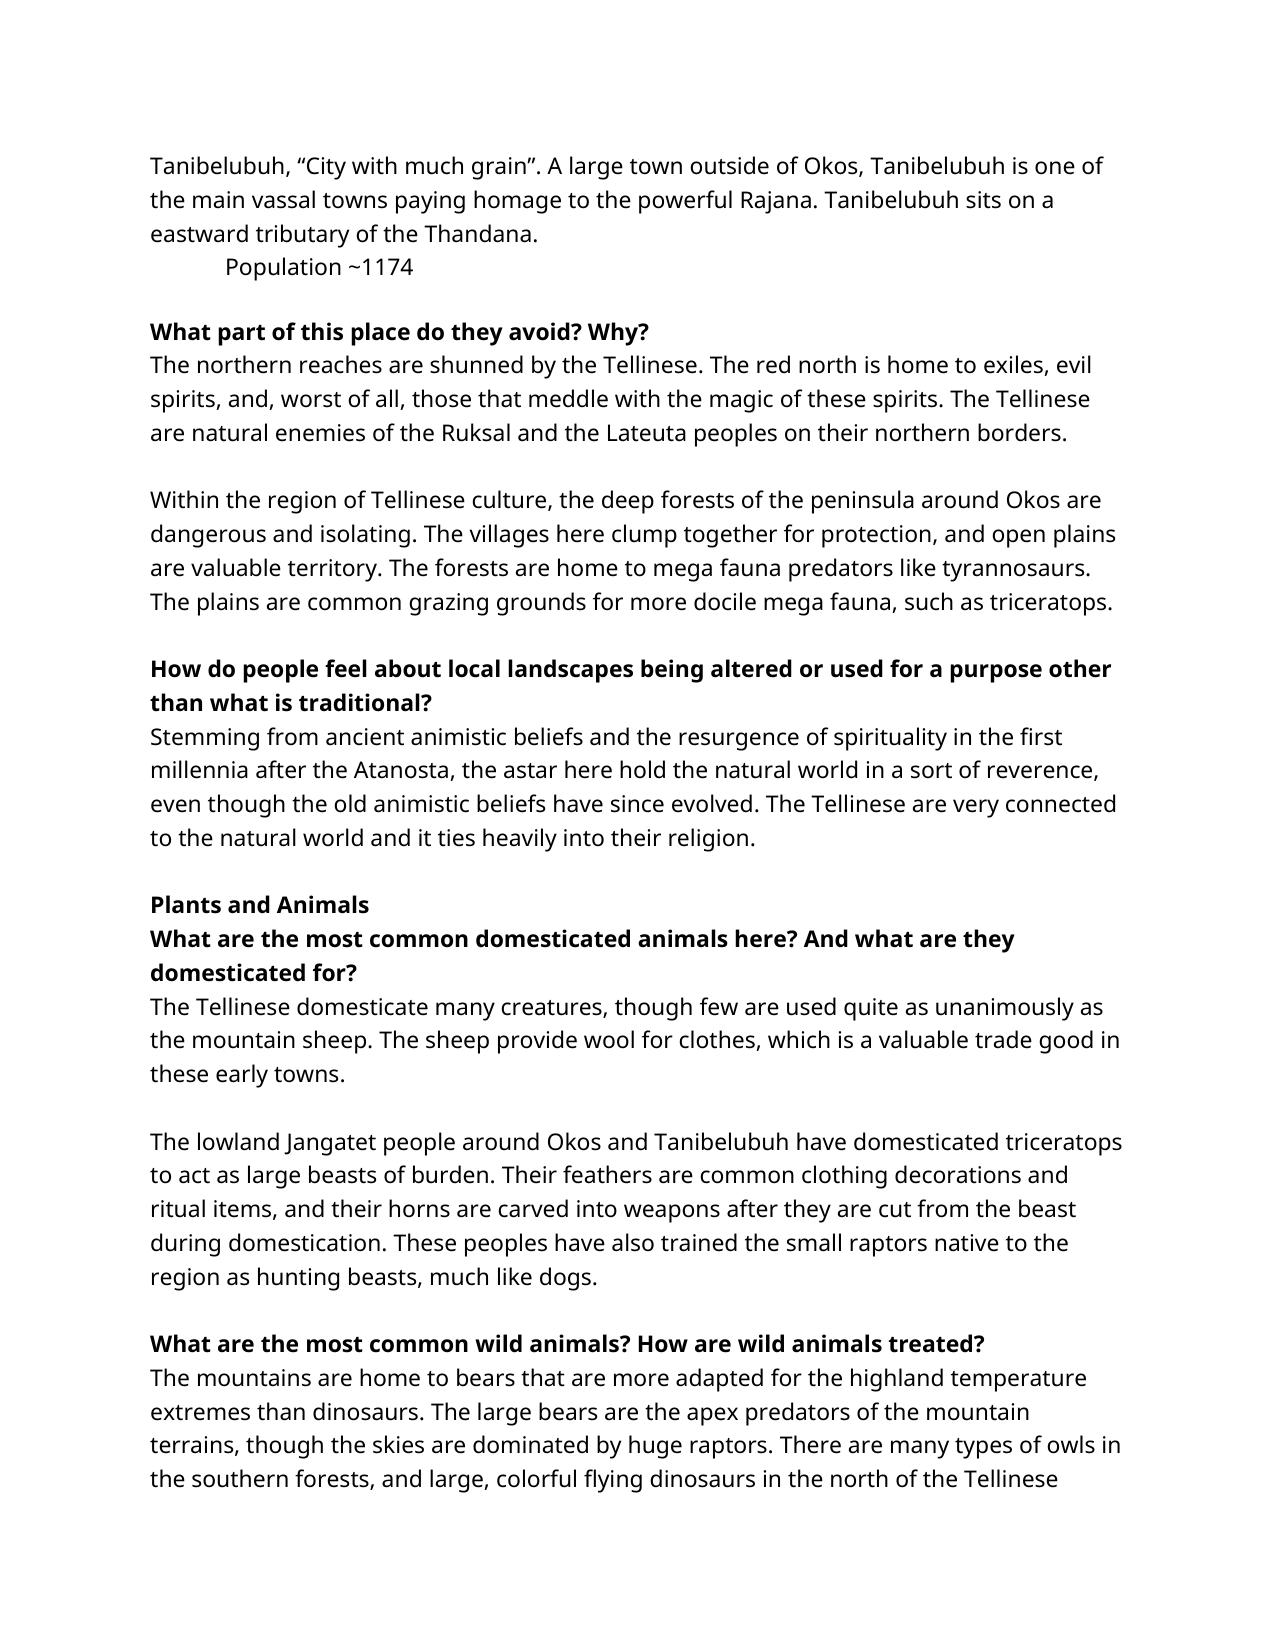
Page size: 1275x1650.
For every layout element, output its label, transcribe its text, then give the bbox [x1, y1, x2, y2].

text What part of this place do they avoid? Why? The northern reaches are shunned by the Tellinese. The red north is home to exiles, evil spirits, and, worst of all, those that meddle with the magic of these spirits. The Tellinese are natural enemies of the Ruksal and the Lateuta peoples on their northern borders. [150, 316, 1125, 448]
text Within the region of Tellinese culture, the deep forests of the peninsula around Okos are dangerous and isolating. The villages here clump together for protection, and open plains are valuable territory. The forests are home to mega fauna predators like tyrannosaurs. The plains are common grazing grounds for more docile mega fauna, such as triceratops. [150, 484, 1125, 617]
text What are the most common wild animals? How are wild animals treated? The mountains are home to bears that are more adapted for the highland temperature extremes than dinosaurs. The large bears are the apex predators of the mountain terrains, though the skies are dominated by huge raptors. There are many types of owls in the southern forests, and large, colorful flying dinosaurs in the north of the Tellinese [150, 1328, 1125, 1494]
text What are the most common domesticated animals here? And what are they domesticated for? The Tellinese domesticate many creatures, though few are used quite as unanimously as the mountain sheep. The sheep provide wool for clothes, which is a valuable trade good in these early towns. [150, 923, 1125, 1089]
text Population ~1174 [150, 251, 1125, 282]
text Stemming from ancient animistic beliefs and the resurgence of spirituality in the first millennia after the Atanosta, the astar here hold the natural world in a sort of reverence, even though the old animistic beliefs have since evolved. The Tellinese are very connected to the natural world and it ties heavily into their religion. [150, 721, 1125, 853]
text Plants and Animals [150, 889, 1125, 921]
text Tanibelubuh, “City with much grain”. A large town outside of Okos, Tanibelubuh is one of the main vassal towns paying homage to the powerful Rajana. Tanibelubuh sits on a eastward tributary of the Thandana. [150, 150, 1125, 249]
text How do people feel about local landscapes being altered or used for a purpose other than what is traditional? [150, 653, 1125, 718]
text The lowland Jangatet people around Okos and Tanibelubuh have domesticated triceratops to act as large beasts of burden. Their feathers are common clothing decorations and ritual items, and their horns are carved into weapons after they are cut from the beast during domestication. These peoples have also trained the small raptors native to the region as hunting beasts, much like dogs. [150, 1126, 1125, 1292]
